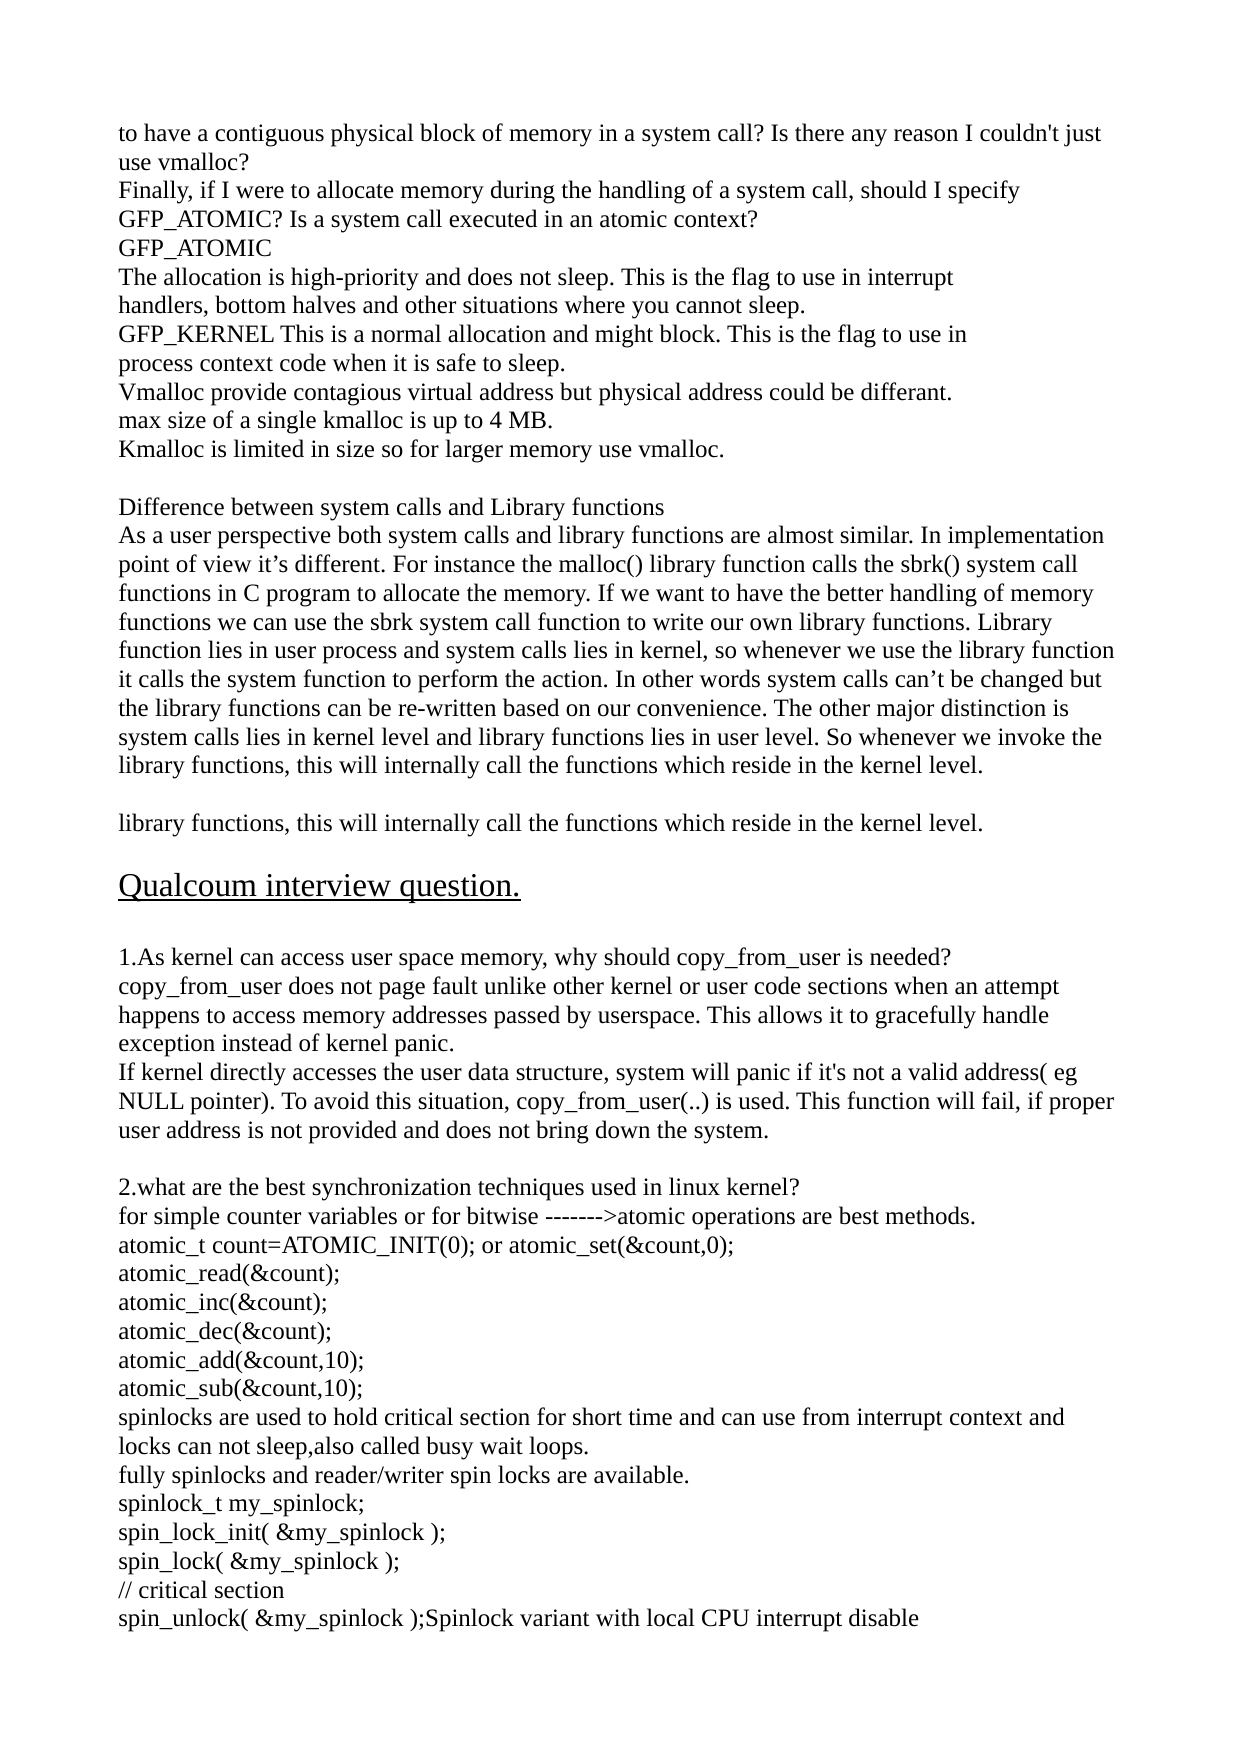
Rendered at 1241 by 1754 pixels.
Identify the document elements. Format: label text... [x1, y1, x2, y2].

text process context code when it is safe to sleep. [118, 348, 1122, 377]
text atomic_add(&count,10); [118, 1345, 1122, 1373]
text Qualcoum interview question. [118, 866, 1122, 904]
text handlers, bottom halves and other situations where you cannot sleep. [118, 291, 1122, 319]
text exception instead of kernel panic. [118, 1028, 1122, 1057]
text fully spinlocks and reader/writer spin locks are available. [118, 1460, 1122, 1488]
text functions in C program to allocate the memory. If we want to have the better handling of memory [118, 578, 1122, 607]
text GFP_KERNEL This is a normal allocation and might block. This is the flag to use in [118, 319, 1122, 348]
text GFP_ATOMIC [118, 233, 1122, 262]
text point of view it’s different. For instance the malloc() library function calls the sbrk() system call [118, 549, 1122, 578]
text The allocation is high-priority and does not sleep. This is the flag to use in interrupt [118, 262, 1122, 291]
text Finally, if I were to allocate memory during the handling of a system call, should I specify [118, 176, 1122, 204]
text to have a contiguous physical block of memory in a system call? Is there any reason I couldn't just [118, 118, 1122, 147]
text NULL pointer). To avoid this situation, copy_from_user(..) is used. This function will fail, if proper [118, 1086, 1122, 1115]
text atomic_inc(&count); [118, 1287, 1122, 1316]
text function lies in user process and system calls lies in kernel, so whenever we use the library function [118, 636, 1122, 664]
text it calls the system function to perform the action. In other words system calls can’t be changed but [118, 664, 1122, 693]
text Kmalloc is limited in size so for larger memory use vmalloc. [118, 434, 1122, 463]
text 1.As kernel can access user space memory, why should copy_from_user is needed? [118, 942, 1122, 971]
text the library functions can be re-written based on our convenience. The other major distinction is [118, 693, 1122, 722]
text spinlocks are used to hold critical section for short time and can use from interrupt context and [118, 1402, 1122, 1431]
text system calls lies in kernel level and library functions lies in user level. So whenever we invoke the [118, 722, 1122, 751]
text user address is not provided and does not bring down the system. [118, 1115, 1122, 1143]
text atomic_t count=ATOMIC_INIT(0); or atomic_set(&count,0); [118, 1230, 1122, 1258]
text atomic_dec(&count); [118, 1316, 1122, 1345]
text for simple counter variables or for bitwise ------->atomic operations are best methods. [118, 1201, 1122, 1230]
text Difference between system calls and Library functions [118, 492, 1122, 521]
text // critical section [118, 1575, 1122, 1603]
text 2.what are the best synchronization techniques used in linux kernel? [118, 1172, 1122, 1201]
text As a user perspective both system calls and library functions are almost similar. In implementation [118, 521, 1122, 549]
text atomic_read(&count); [118, 1258, 1122, 1287]
text Vmalloc provide contagious virtual address but physical address could be differant. [118, 377, 1122, 406]
text GFP_ATOMIC? Is a system call executed in an atomic context? [118, 204, 1122, 233]
text atomic_sub(&count,10); [118, 1373, 1122, 1402]
text locks can not sleep,also called busy wait loops. [118, 1431, 1122, 1460]
text spin_lock( &my_spinlock ); [118, 1546, 1122, 1575]
text happens to access memory addresses passed by userspace. This allows it to gracefully handle [118, 1000, 1122, 1028]
text use vmalloc? [118, 147, 1122, 176]
text library functions, this will internally call the functions which reside in the kernel level. [118, 808, 1122, 837]
text spin_unlock( &my_spinlock );Spinlock variant with local CPU interrupt disable [118, 1603, 1122, 1632]
text spin_lock_init( &my_spinlock ); [118, 1517, 1122, 1546]
text max size of a single kmalloc is up to 4 MB. [118, 406, 1122, 434]
text library functions, this will internally call the functions which reside in the kernel level. [118, 751, 1122, 779]
text functions we can use the sbrk system call function to write our own library functions. Library [118, 607, 1122, 636]
text spinlock_t my_spinlock; [118, 1488, 1122, 1517]
text If kernel directly accesses the user data structure, system will panic if it's not a valid address( eg [118, 1057, 1122, 1086]
text copy_from_user does not page fault unlike other kernel or user code sections when an attempt [118, 971, 1122, 1000]
